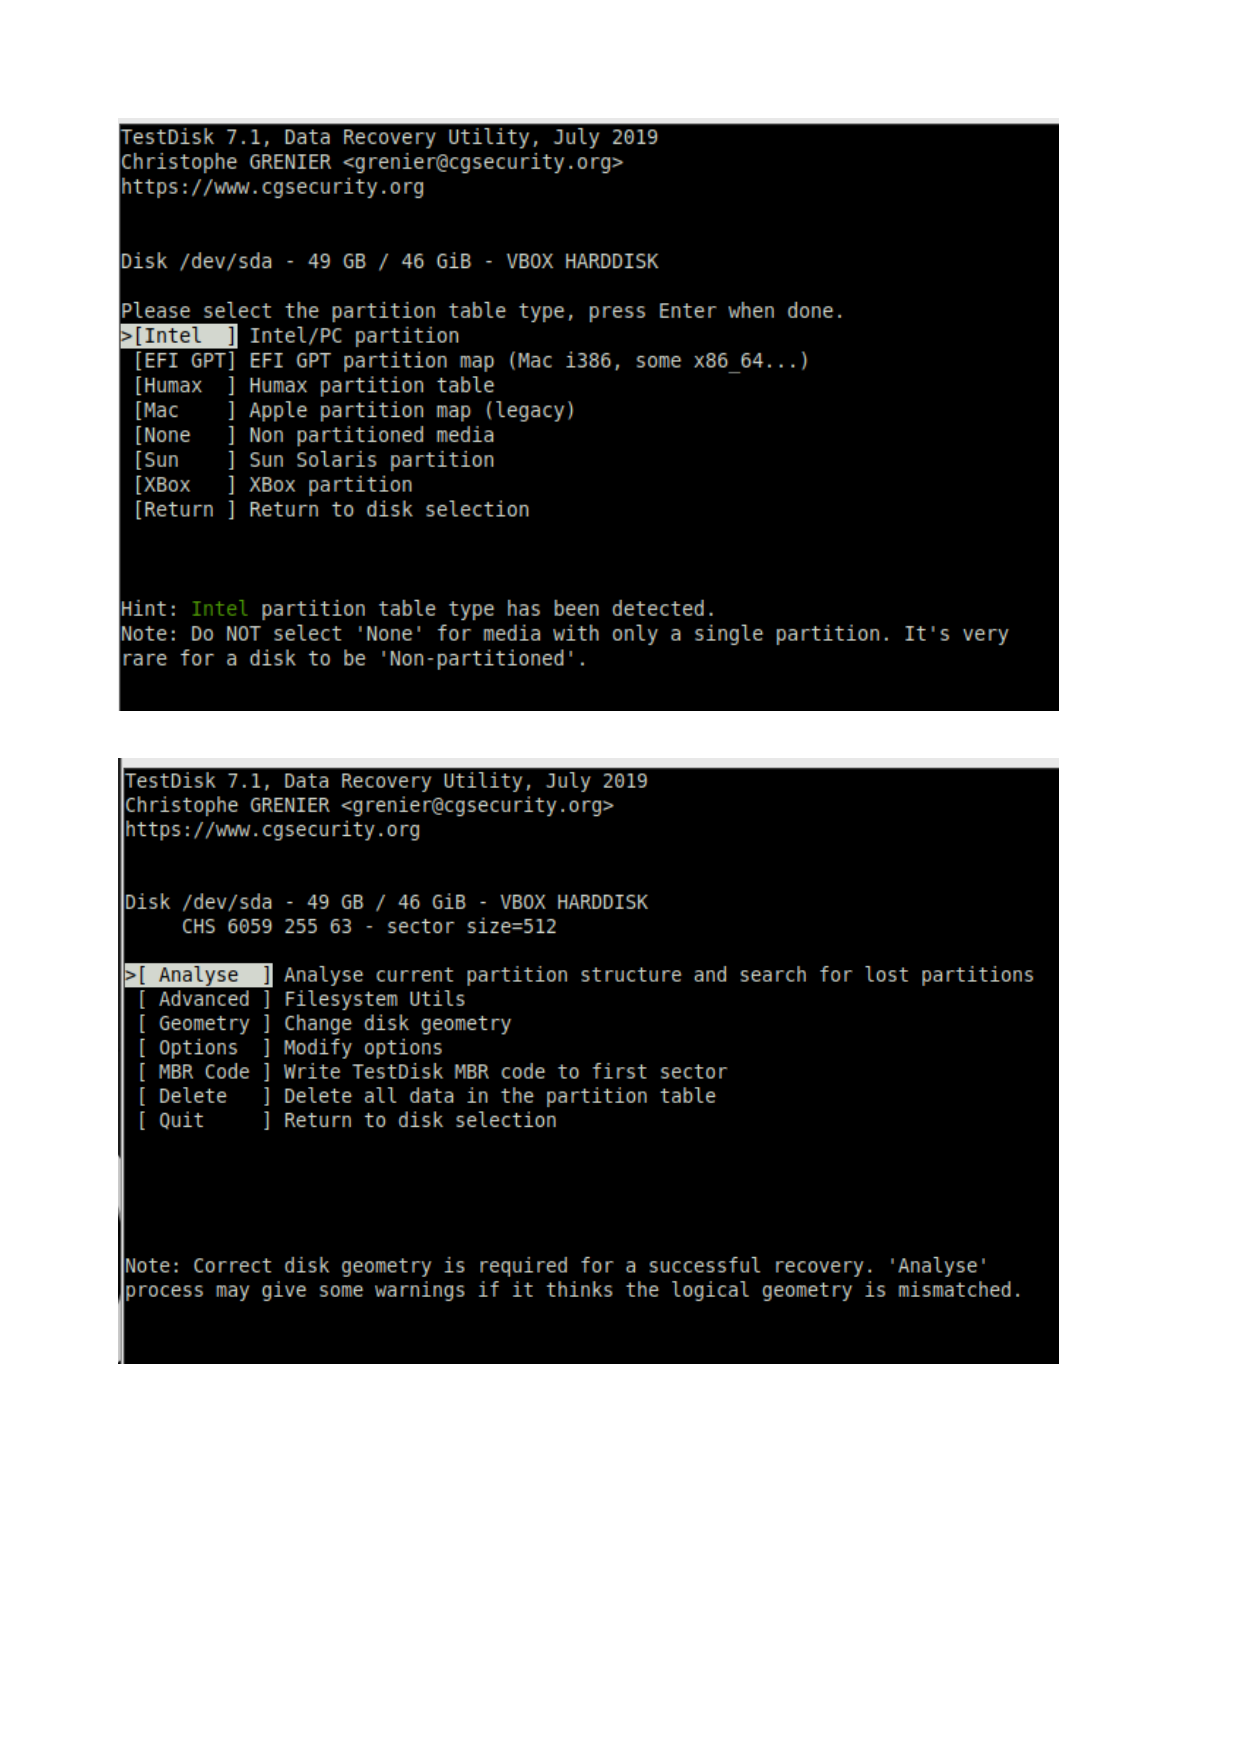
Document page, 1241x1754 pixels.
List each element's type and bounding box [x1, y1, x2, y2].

picture [118, 758, 1059, 1364]
picture [118, 118, 1059, 711]
